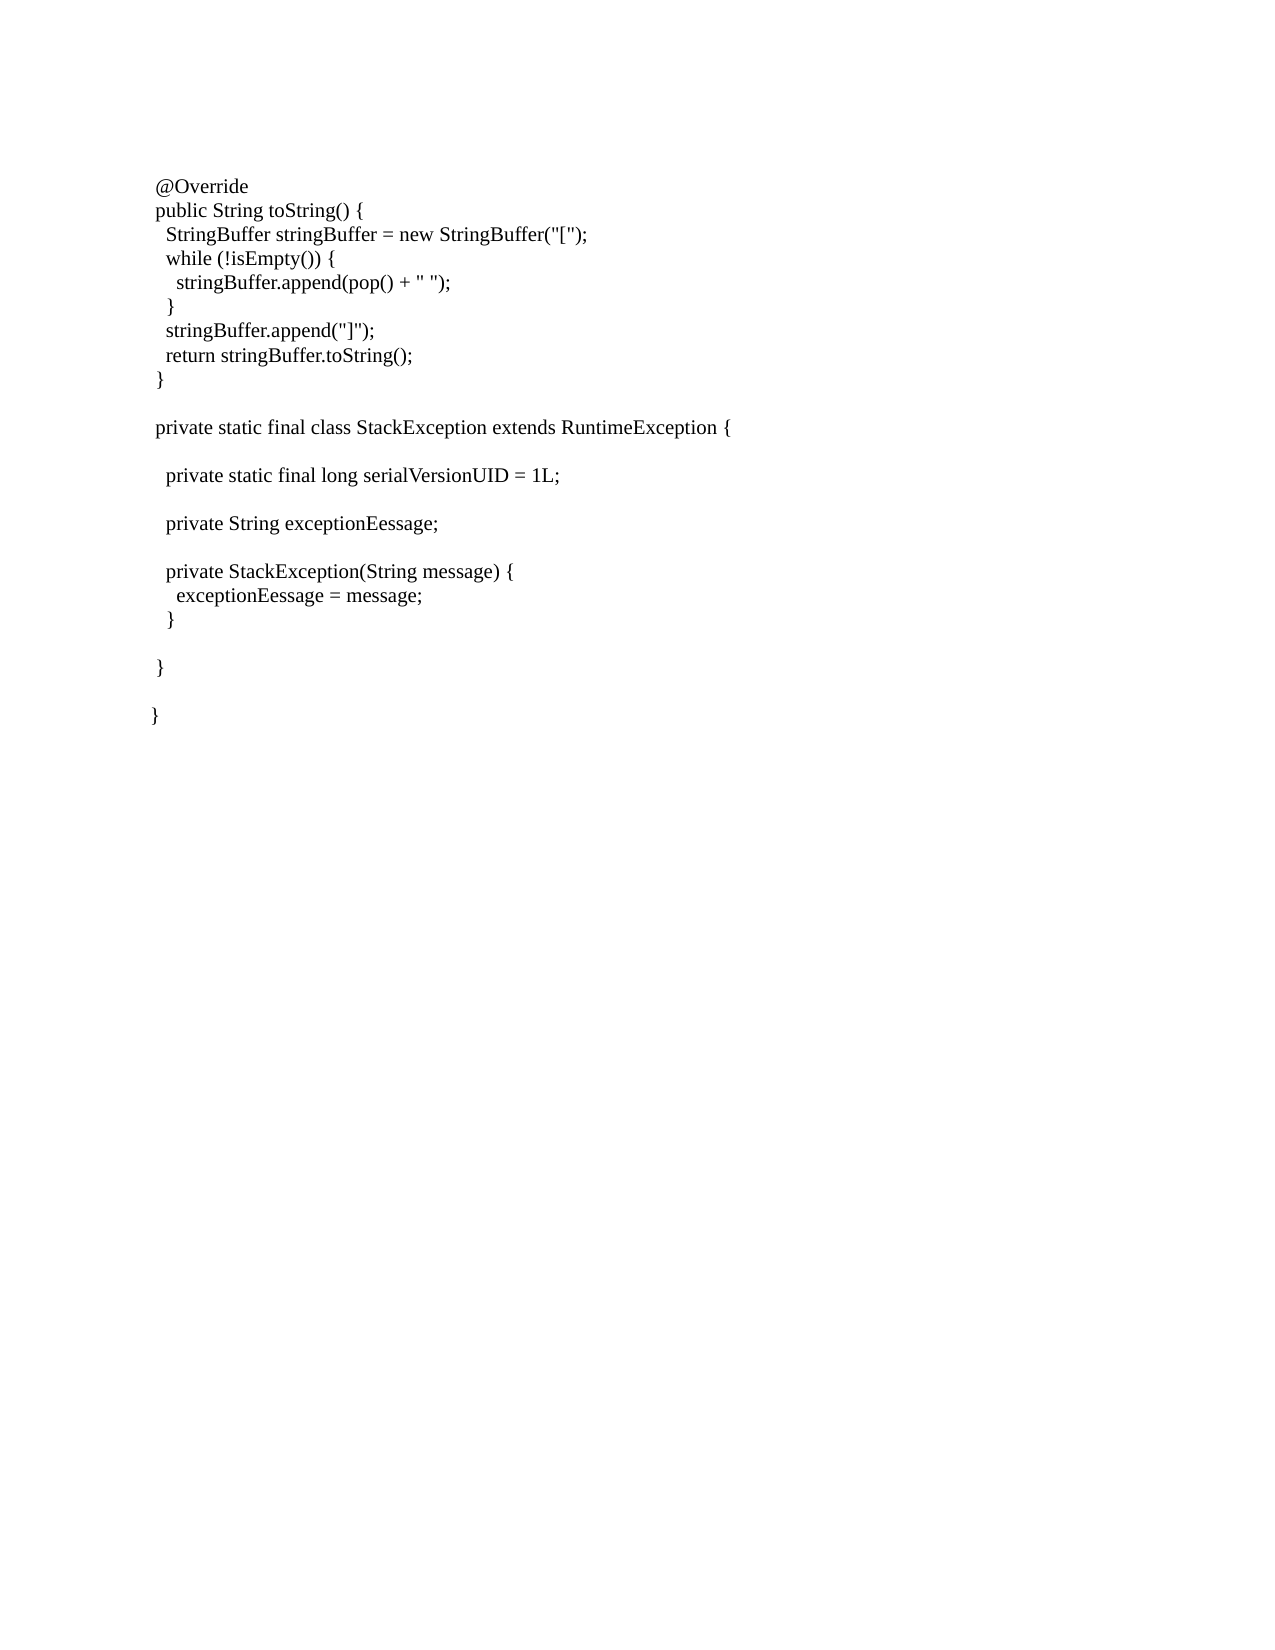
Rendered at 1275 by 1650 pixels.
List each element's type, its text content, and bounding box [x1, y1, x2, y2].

text public String toString() { [150, 198, 1125, 222]
text } [150, 703, 1125, 727]
text private static final class StackException extends RuntimeException { [150, 415, 1125, 439]
text } [150, 367, 1125, 391]
text return stringBuffer.toString(); [150, 342, 1125, 367]
text while (!isEmpty()) { [150, 246, 1125, 270]
text } [150, 655, 1125, 679]
text } [150, 294, 1125, 318]
text private StackException(String message) { [150, 559, 1125, 583]
text private static final long serialVersionUID = 1L; [150, 463, 1125, 487]
text @Override [150, 174, 1125, 198]
text stringBuffer.append(pop() + " "); [150, 270, 1125, 294]
text } [150, 607, 1125, 631]
text StringBuffer stringBuffer = new StringBuffer("["); [150, 222, 1125, 246]
text private String exceptionEessage; [150, 511, 1125, 535]
text stringBuffer.append("]"); [150, 318, 1125, 342]
text exceptionEessage = message; [150, 583, 1125, 607]
